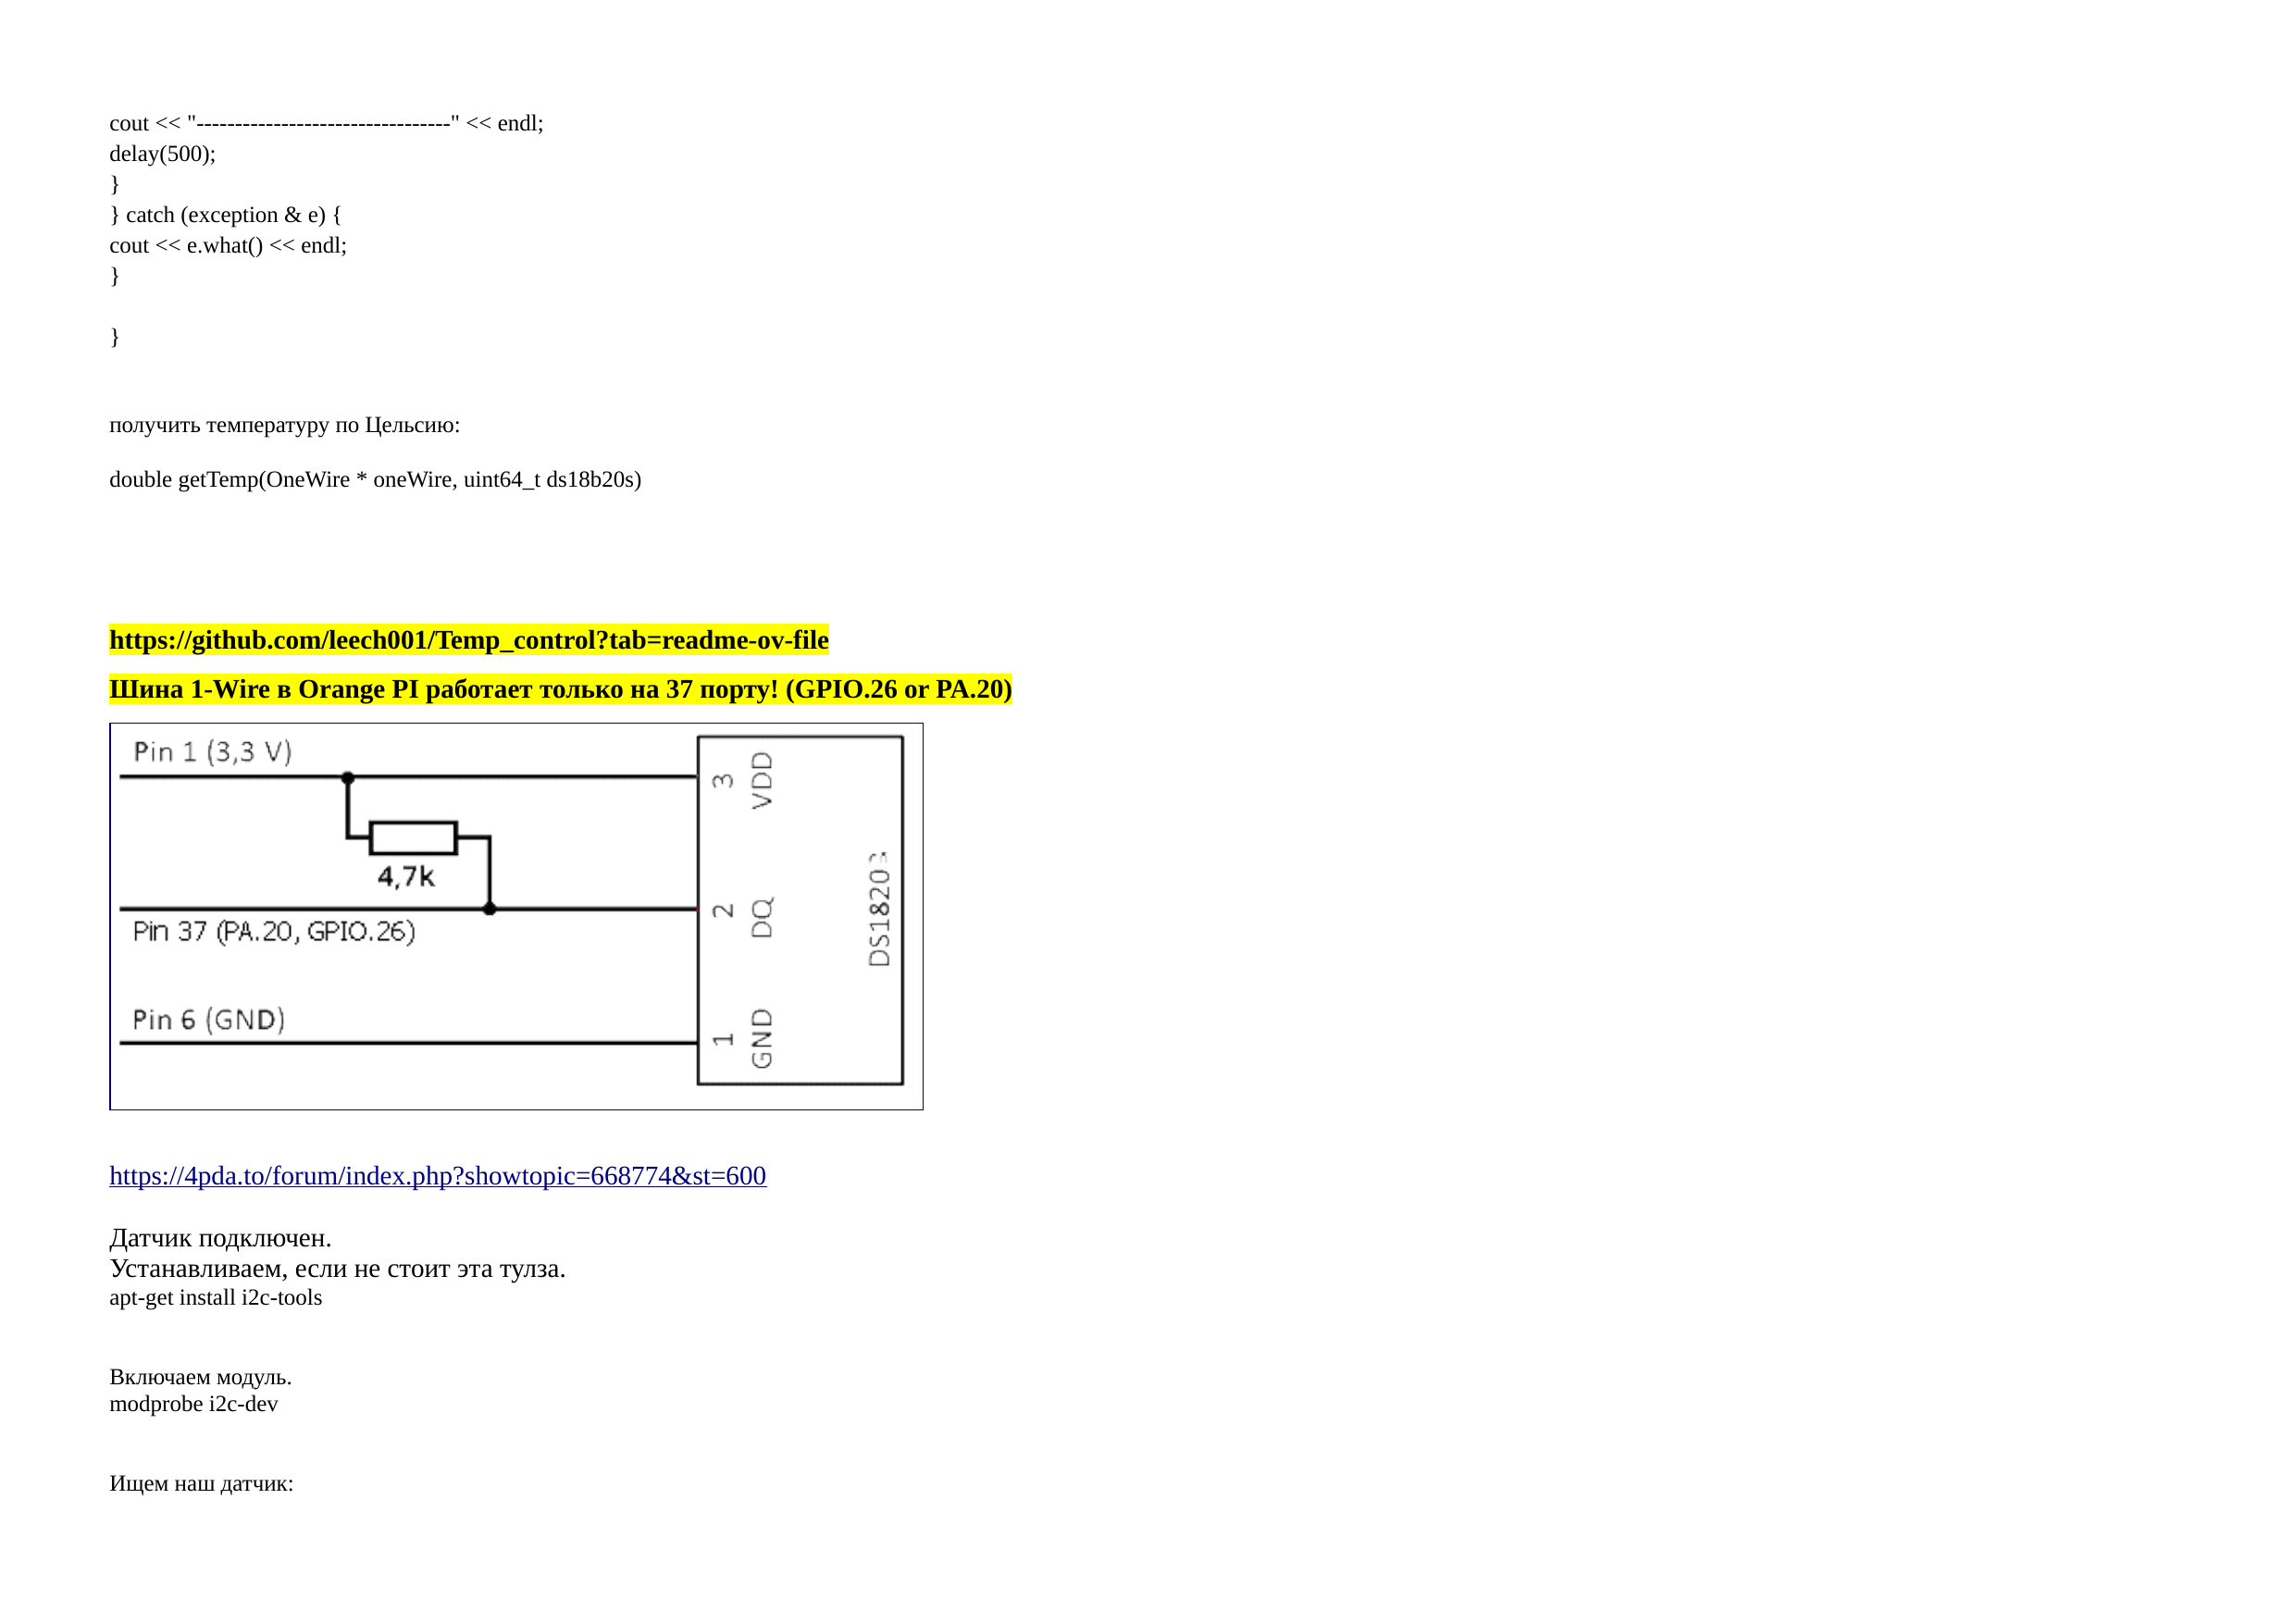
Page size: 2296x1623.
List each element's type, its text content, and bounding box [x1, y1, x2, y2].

text Датчик подключен. Устанавливаем, если не стоит эта тулза. [109, 1221, 2186, 1283]
picture [111, 724, 923, 1109]
text Шина 1-Wire в Orange PI работает только на 37 порту! (GPIO.26 or PA.20) [109, 673, 2186, 704]
text Включаем модуль. [109, 1310, 2186, 1390]
text Ищем наш датчик: [109, 1417, 2186, 1496]
text modprobe i2c-dev [109, 1390, 2186, 1417]
text apt-get install i2c-tools [109, 1283, 2186, 1310]
text https://4pda.to/forum/index.php?showtopic=668774&st=600 [109, 1159, 2186, 1190]
text double getTemp(OneWire * oneWire, uint64_t ds18b20s) [109, 465, 2186, 491]
text получить температуру по Цельсию: [109, 411, 2186, 438]
text cout << "---------------------------------" << endl; delay(500); } } catch (exception & e) { cout << e.what() << endl; } } [109, 109, 2186, 350]
text https://github.com/leech001/Temp_control?tab=readme-ov-file [109, 624, 2186, 655]
